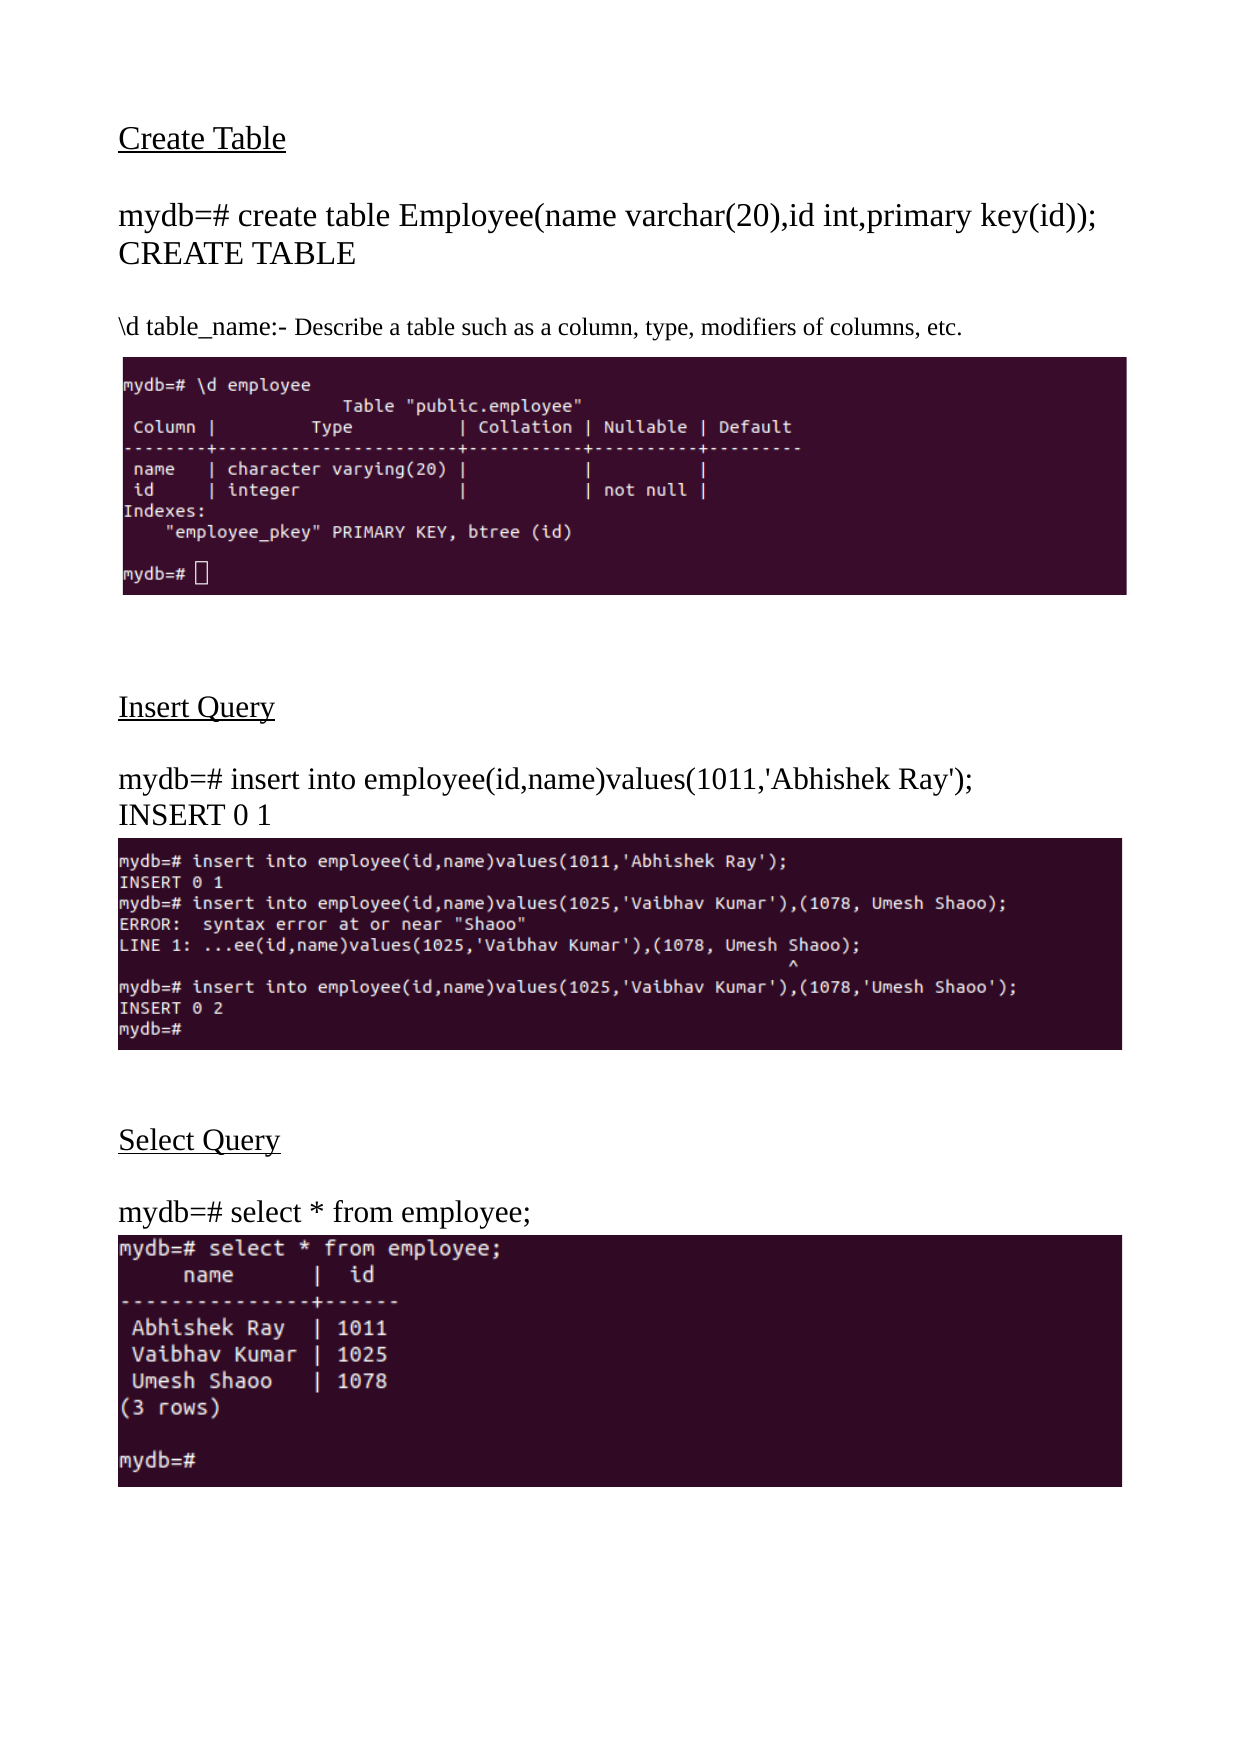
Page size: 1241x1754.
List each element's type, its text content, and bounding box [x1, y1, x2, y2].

picture [122, 357, 1127, 595]
text CREATE TABLE [118, 233, 1122, 271]
picture [118, 838, 1123, 1050]
text Select Query [118, 1121, 1122, 1157]
text mydb=# insert into employee(id,name)values(1011,'Abhishek Ray'); [118, 760, 1122, 796]
text Insert Query [118, 688, 1122, 724]
text INSERT 0 1 [118, 796, 1122, 832]
text Create Table [118, 118, 1122, 156]
text \d table_name:- Describe a table such as a column, type, modifiers of columns, etc. [118, 310, 1122, 341]
text mydb=# create table Employee(name varchar(20),id int,primary key(id)); [118, 195, 1122, 233]
picture [118, 1235, 1123, 1487]
text mydb=# select * from employee; [118, 1193, 1122, 1229]
